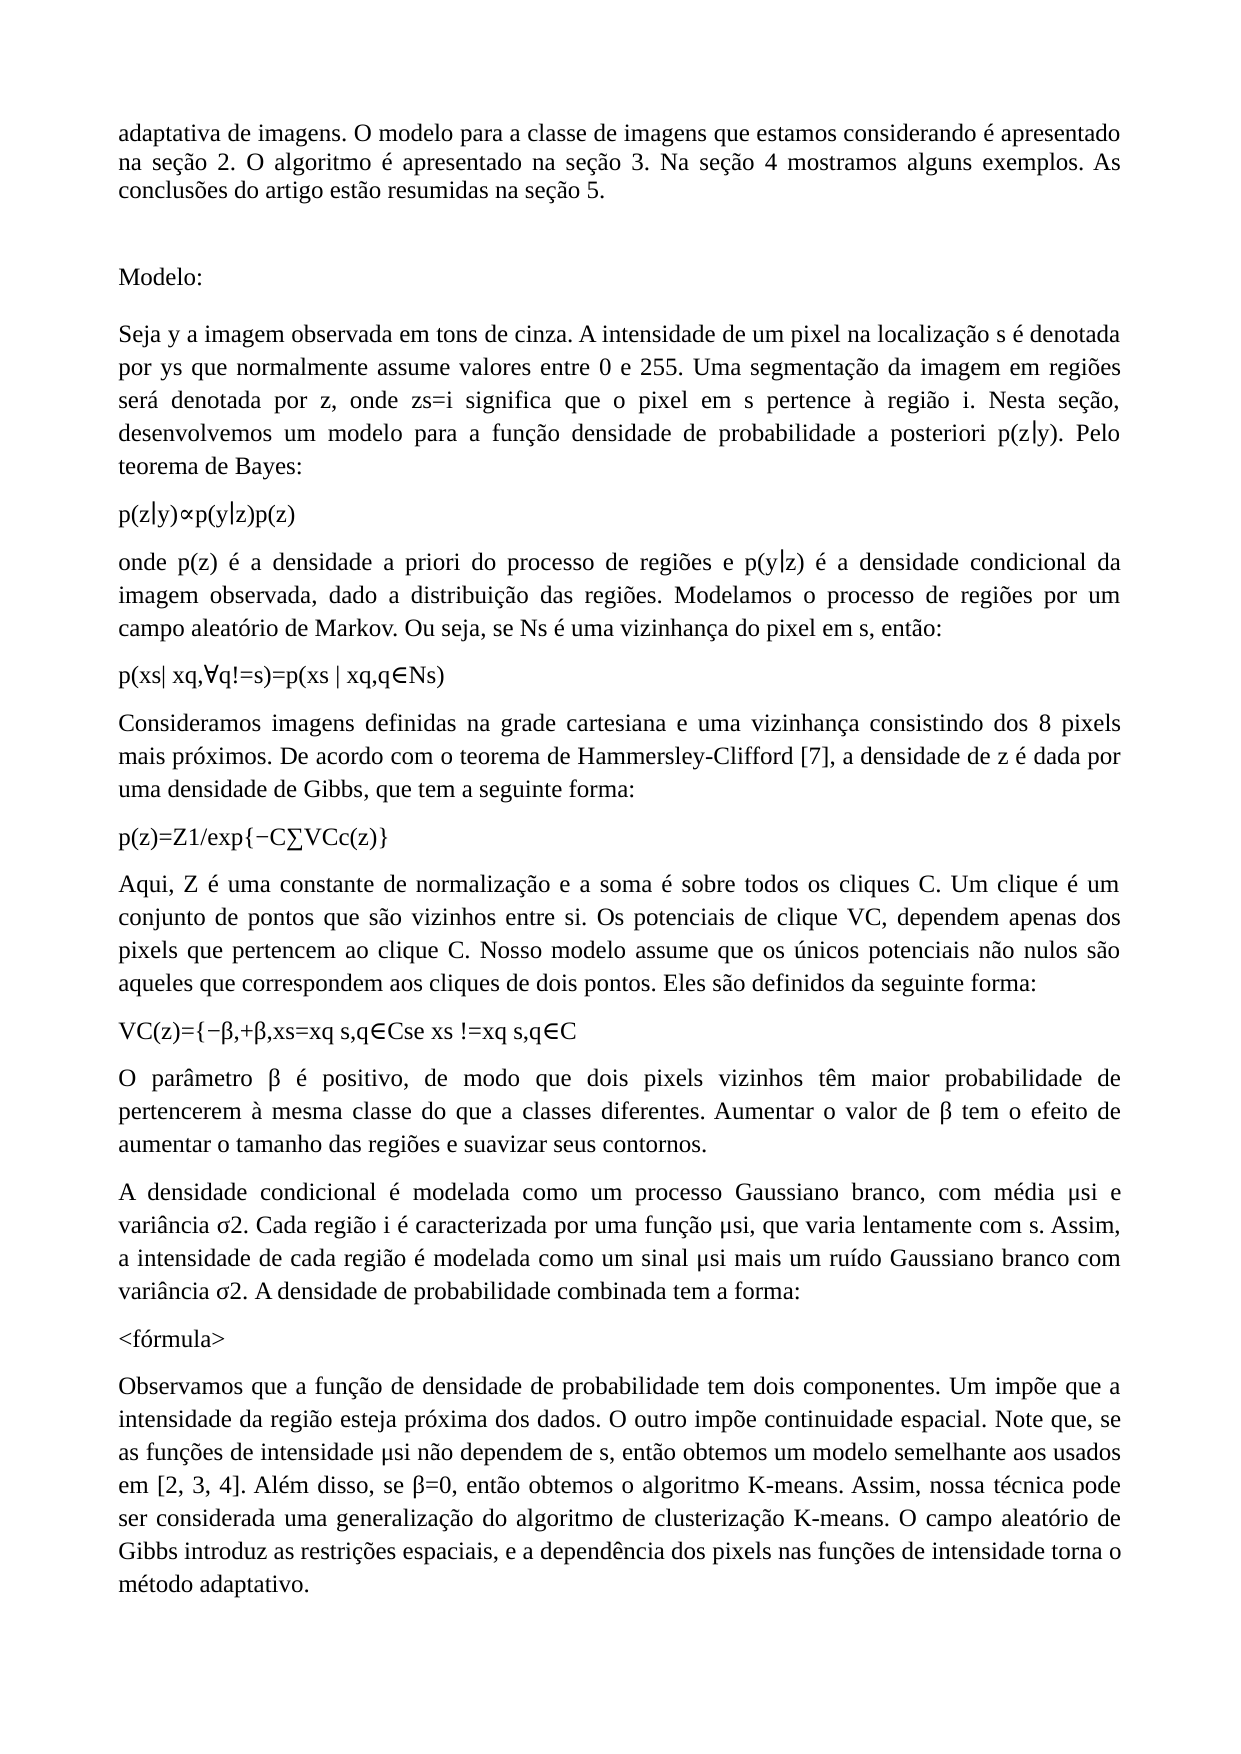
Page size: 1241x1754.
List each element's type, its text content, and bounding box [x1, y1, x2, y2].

text onde p(z) é a densidade a priori do processo de regiões e p(y∣z) é a densidade condicional da imagem observada, dado a distribuição das regiões. Modelamos o processo de regiões por um campo aleatório de Markov. Ou seja, se Ns é uma vizinhança do pixel em s, então: [118, 547, 1122, 641]
text <fórmula> [118, 1324, 1122, 1352]
text O parâmetro β é positivo, de modo que dois pixels vizinhos têm maior probabilidade de pertencerem à mesma classe do que a classes diferentes. Aumentar o valor de β tem o efeito de aumentar o tamanho das regiões e suavizar seus contornos. [118, 1063, 1122, 1158]
text A densidade condicional é modelada como um processo Gaussiano branco, com média μsi e variância σ2. Cada região i é caracterizada por uma função μsi, que varia lentamente com s. Assim, a intensidade de cada região é modelada como um sinal μsi mais um ruído Gaussiano branco com variância σ2. A densidade de probabilidade combinada tem a forma: [118, 1177, 1122, 1305]
text Consideramos imagens definidas na grade cartesiana e uma vizinhança consistindo dos 8 pixels mais próximos. De acordo com o teorema de Hammersley-Clifford [7], a densidade de z é dada por uma densidade de Gibbs, que tem a seguinte forma: [118, 708, 1122, 803]
text p(z∣y)∝p(y∣z)p(z) [118, 499, 1122, 528]
text VC(z)={−β,+β,xs=xq s,q∈Cse xs !=xq s,q∈C [118, 1016, 1122, 1044]
text Observamos que a função de densidade de probabilidade tem dois componentes. Um impõe que a intensidade da região esteja próxima dos dados. O outro impõe continuidade espacial. Note que, se as funções de intensidade μsi não dependem de s, então obtemos um modelo semelhante aos usados em [2, 3, 4]. Além disso, se β=0, então obtemos o algoritmo K-means. Assim, nossa técnica pode ser considerada uma generalização do algoritmo de clusterização K-means. O campo aleatório de Gibbs introduz as restrições espaciais, e a dependência dos pixels nas funções de intensidade torna o método adaptativo. [118, 1371, 1122, 1598]
text Aqui, Z é uma constante de normalização e a soma é sobre todos os cliques C. Um clique é um conjunto de pontos que são vizinhos entre si. Os potenciais de clique VC, dependem apenas dos pixels que pertencem ao clique C. Nosso modelo assume que os únicos potenciais não nulos são aqueles que correspondem aos cliques de dois pontos. Eles são definidos da seguinte forma: [118, 869, 1122, 997]
text Seja y a imagem observada em tons de cinza. A intensidade de um pixel na localização s é denotada por ys que normalmente assume valores entre 0 e 255. Uma segmentação da imagem em regiões será denotada por z, onde zs=i significa que o pixel em s pertence à região i. Nesta seção, desenvolvemos um modelo para a função densidade de probabilidade a posteriori p(z∣y). Pelo teorema de Bayes: [118, 319, 1122, 480]
text p(xs| xq,∀q!=s)=p(xs | xq,q∈Ns) [118, 660, 1122, 689]
text Modelo: [118, 262, 1122, 319]
text p(z)=Z1/exp{−C∑VCc(z)} [118, 822, 1122, 850]
text adaptativa de imagens. O modelo para a classe de imagens que estamos considerando é apresentado na seção 2. O algoritmo é apresentado na seção 3. Na seção 4 mostramos alguns exemplos. As conclusões do artigo estão resumidas na seção 5. [118, 118, 1122, 204]
